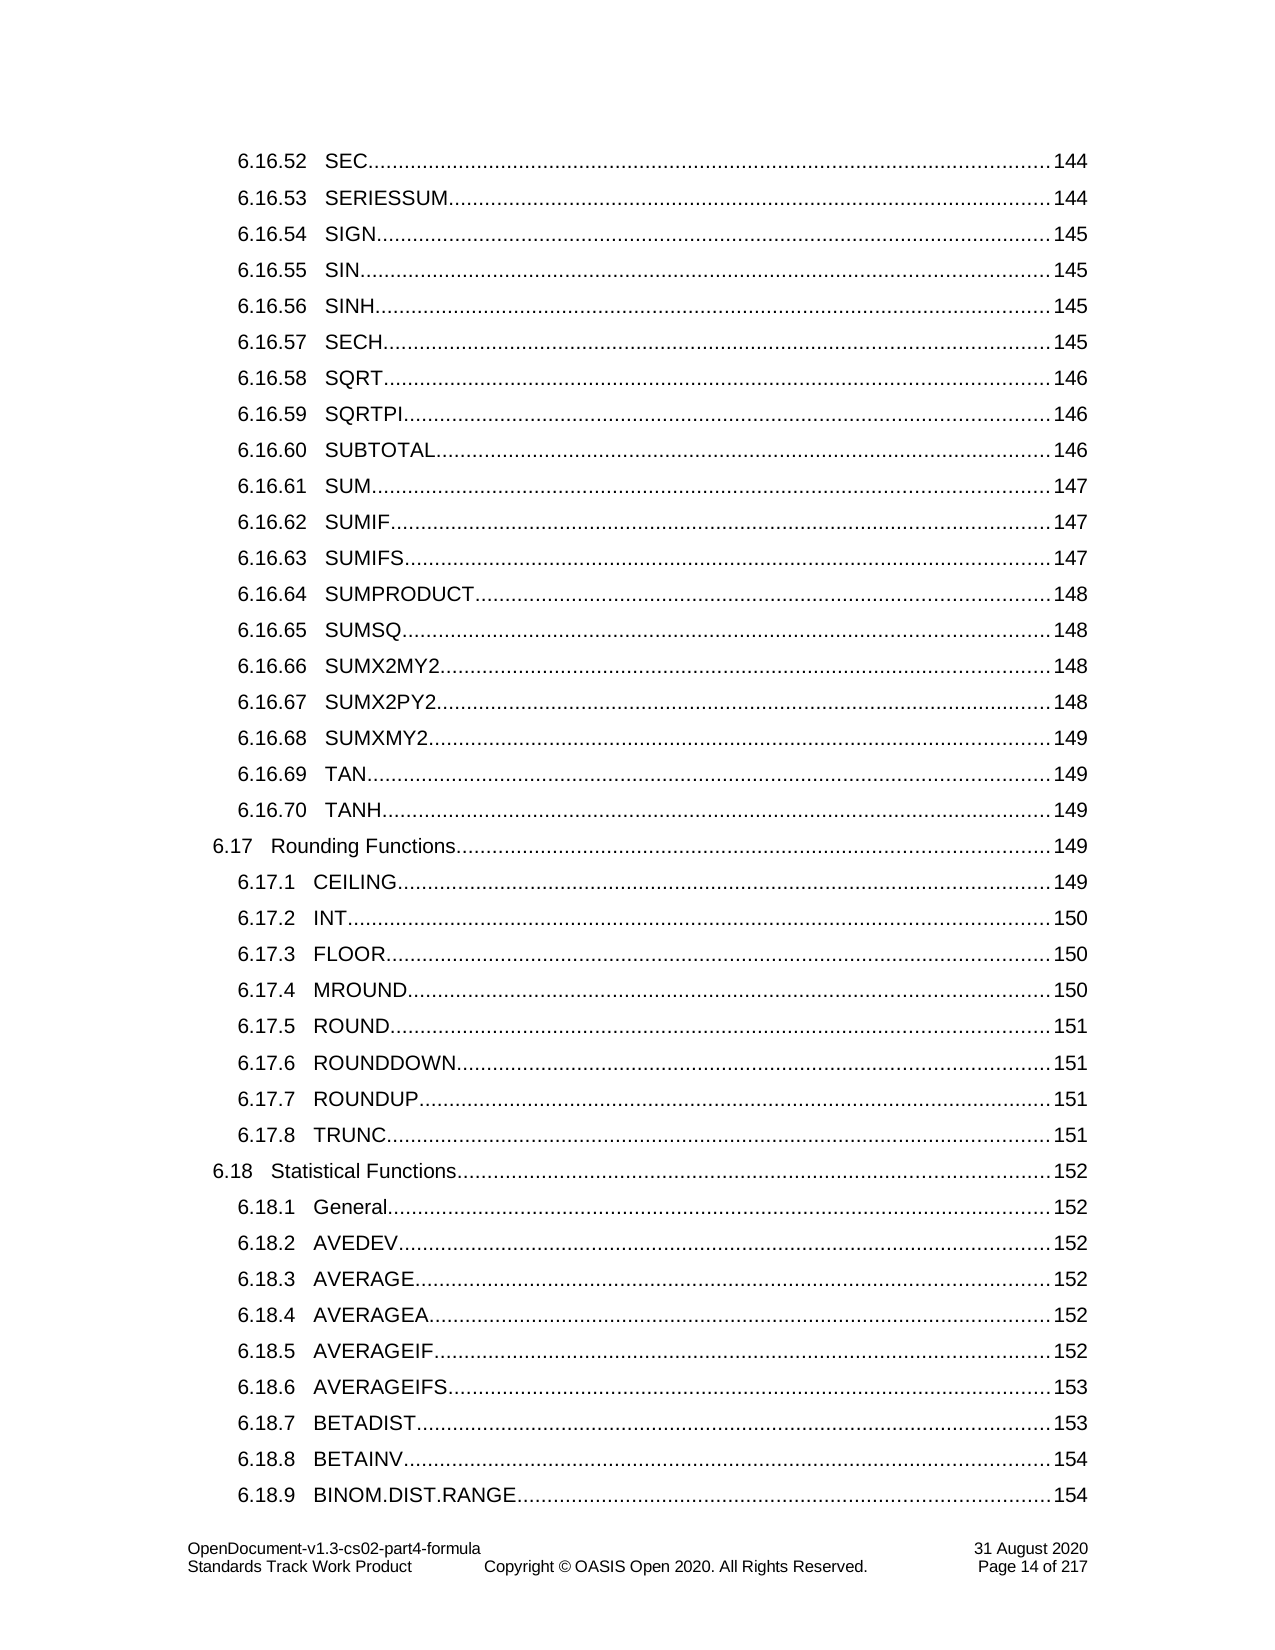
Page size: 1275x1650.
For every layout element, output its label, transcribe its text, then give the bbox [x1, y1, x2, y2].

text 6.18.8 BETAINV 154 [237, 1447, 1088, 1471]
text 6.18.7 BETADIST 153 [237, 1411, 1088, 1435]
text 6.16.55 SIN 145 [237, 258, 1088, 282]
text 6.16.61 SUM 147 [237, 474, 1088, 498]
text 6.16.64 SUMPRODUCT 148 [237, 582, 1088, 606]
text 6.16.54 SIGN 145 [237, 222, 1088, 246]
text 6.17.1 CEILING 149 [237, 871, 1088, 894]
text 6.16.65 SUMSQ 148 [237, 618, 1088, 642]
text 6.16.67 SUMX2PY2 148 [237, 691, 1088, 714]
text 6.16.69 TAN 149 [237, 763, 1088, 786]
text 6.16.57 SECH 145 [237, 330, 1088, 354]
text 6.18.3 AVERAGE 152 [237, 1267, 1088, 1291]
text 6.18.1 General 152 [237, 1195, 1088, 1219]
text 6.16.58 SQRT 146 [237, 366, 1088, 390]
text 6.17 Rounding Functions 149 [212, 835, 1088, 858]
text 6.18.5 AVERAGEIF 152 [237, 1339, 1088, 1363]
text 6.16.66 SUMX2MY2 148 [237, 654, 1088, 678]
text 6.18.6 AVERAGEIFS 153 [237, 1375, 1088, 1399]
text 6.16.68 SUMXMY2 149 [237, 727, 1088, 750]
text 6.18.2 AVEDEV 152 [237, 1231, 1088, 1255]
text 6.16.52 SEC 144 [237, 150, 1088, 173]
text 6.16.56 SINH 145 [237, 294, 1088, 318]
text 6.18.9 BINOM.DIST.RANGE 154 [237, 1483, 1088, 1507]
text 6.17.3 FLOOR 150 [237, 943, 1088, 966]
text 6.17.6 ROUNDDOWN 151 [237, 1051, 1088, 1074]
text 6.17.7 ROUNDUP 151 [237, 1087, 1088, 1111]
text 6.16.53 SERIESSUM 144 [237, 186, 1088, 209]
text 6.16.62 SUMIF 147 [237, 510, 1088, 534]
text 6.17.5 ROUND 151 [237, 1015, 1088, 1038]
text 6.17.8 TRUNC 151 [237, 1123, 1088, 1147]
text 6.18 Statistical Functions 152 [212, 1159, 1088, 1183]
text 6.17.4 MROUND 150 [237, 979, 1088, 1002]
text 6.16.60 SUBTOTAL 146 [237, 438, 1088, 462]
text 6.16.59 SQRTPI 146 [237, 402, 1088, 426]
text 6.16.70 TANH 149 [237, 799, 1088, 822]
text 6.18.4 AVERAGEA 152 [237, 1303, 1088, 1327]
text 6.16.63 SUMIFS 147 [237, 546, 1088, 570]
text 6.17.2 INT 150 [237, 907, 1088, 930]
